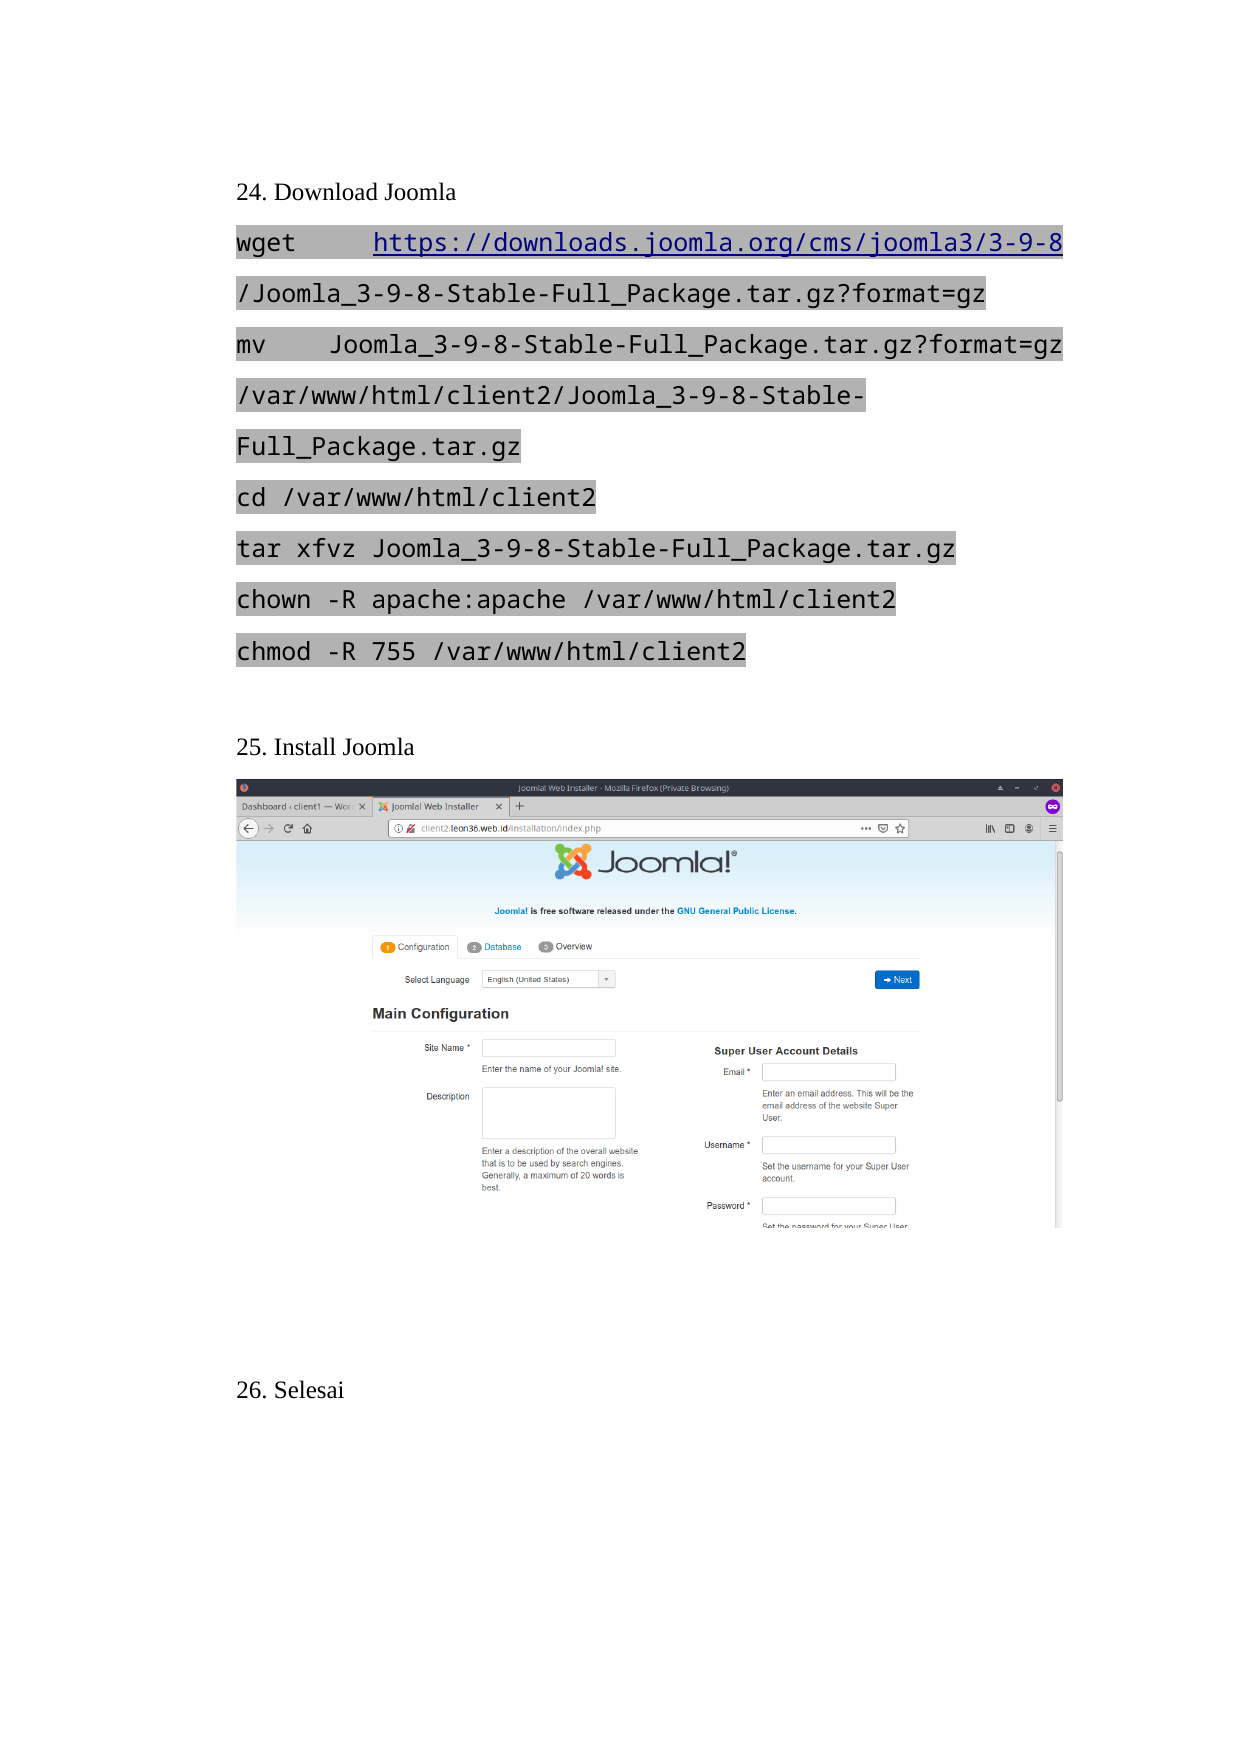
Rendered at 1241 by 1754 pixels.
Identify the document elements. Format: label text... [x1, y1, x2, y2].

text chown -R apache:apache /var/www/html/client2 [896, 582, 1063, 616]
picture [236, 779, 1063, 1228]
text 26. Selesai [236, 1375, 1063, 1404]
text tar xfvz Joomla_3-9-8-Stable-Full_Package.tar.gz [956, 531, 1063, 565]
text wget https://downloads.joomla.org/cms/joomla3/3-9-8 /Joomla_3-9-8-Stable-Full_Package.tar.gz?format=gz [236, 259, 1063, 310]
text 25. Install Joomla [236, 732, 1063, 761]
text mv Joomla_3-9-8-Stable-Full_Package.tar.gz?format=gz /var/www/html/client2/Joomla_3-9-8-Stable-Full_Package.tar.gz [236, 361, 1063, 463]
text chmod -R 755 /var/www/html/client2 [746, 633, 1063, 667]
text cd /var/www/html/client2 [596, 480, 1063, 514]
text 24. Download Joomla [236, 177, 1063, 206]
